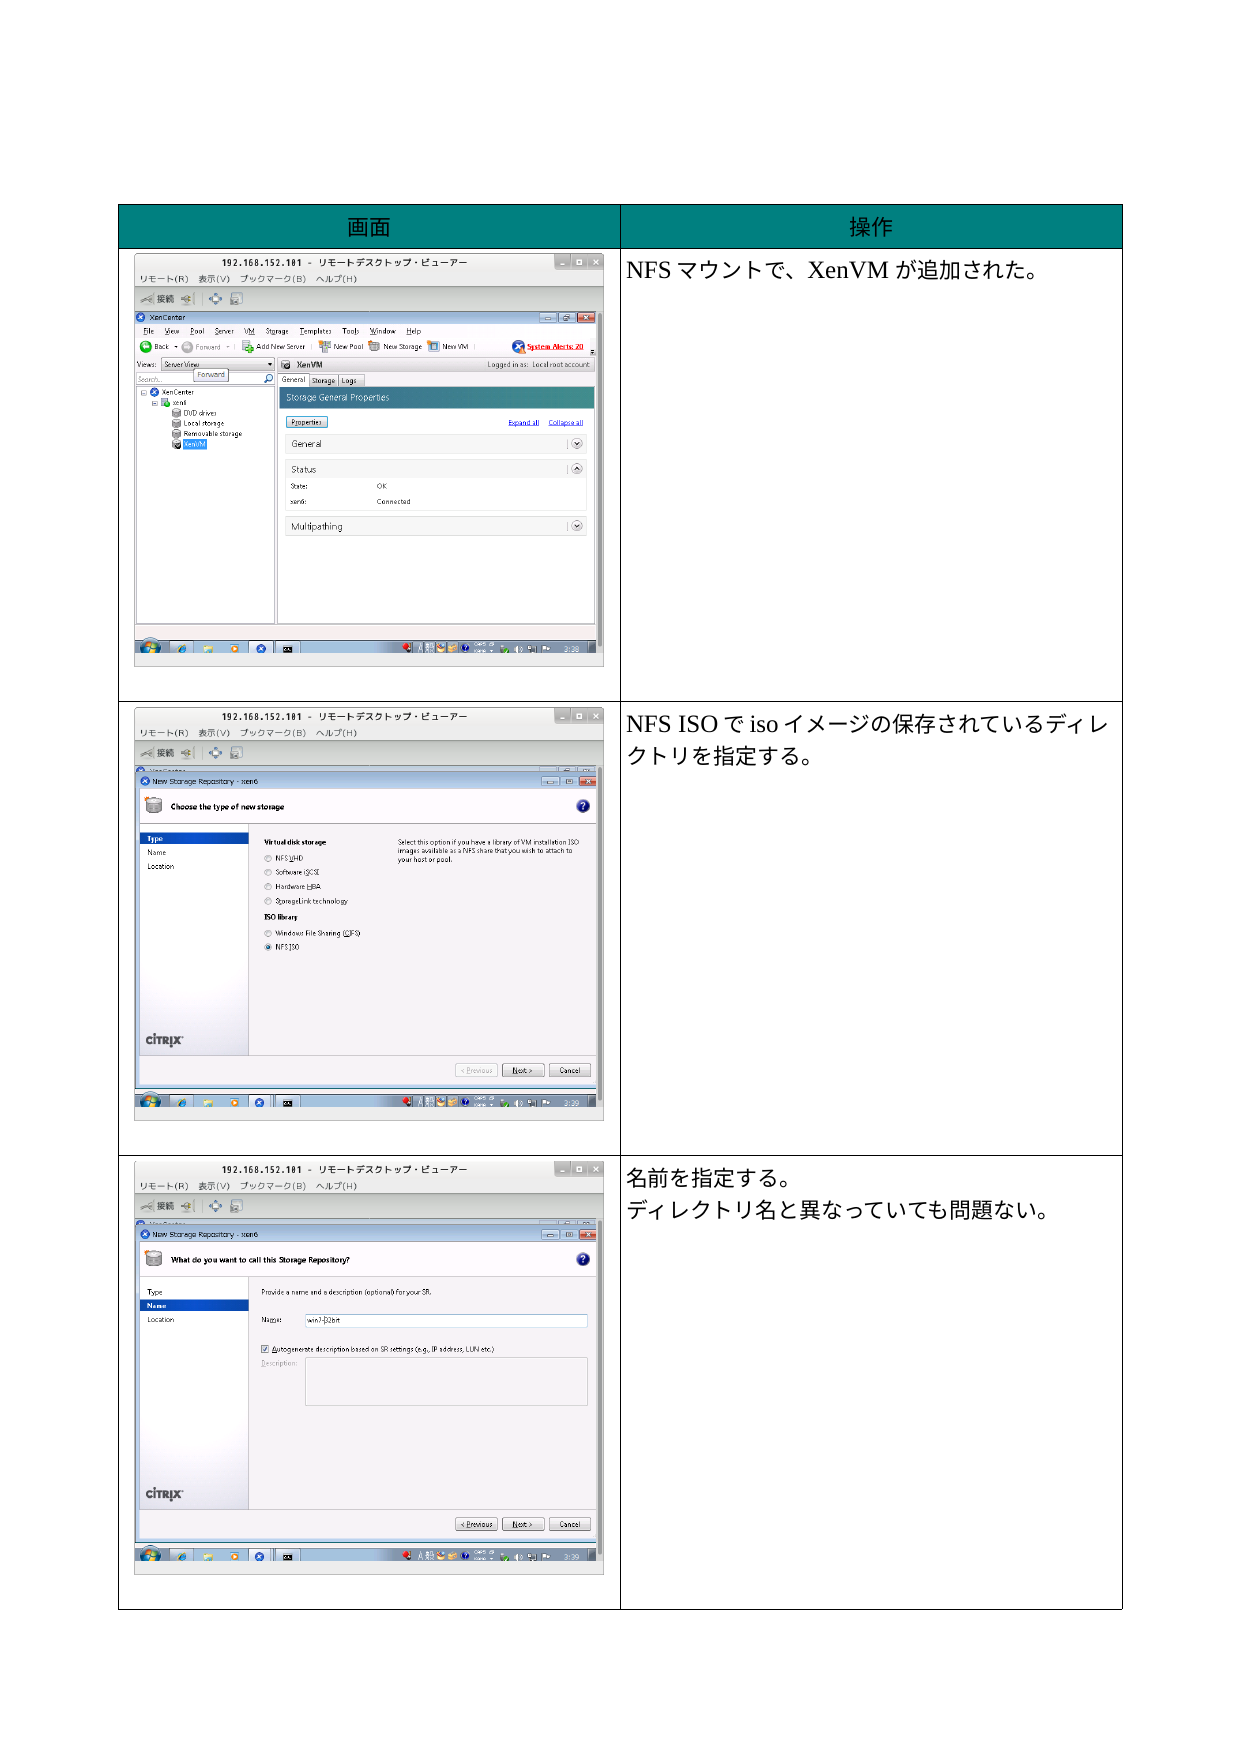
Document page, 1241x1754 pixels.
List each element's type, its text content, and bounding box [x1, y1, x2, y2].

table_cell 名前を指定する。 ディレクトリ名と異なっていても問題ない。 [621, 1156, 1122, 1609]
table_cell NFSマウントで、XenVM が追加された。 [621, 249, 1122, 701]
table_cell [119, 254, 620, 701]
table_cell [119, 1156, 620, 1609]
table_header 操作 [621, 205, 1122, 248]
picture [134, 1161, 604, 1575]
table_cell [119, 702, 620, 1155]
picture [134, 253, 604, 667]
picture [134, 707, 604, 1121]
table_cell [119, 249, 620, 253]
table_header 画面 [119, 205, 620, 248]
table_cell NFS ISOでisoイメージの保存されているディレクトリを指定する。 [621, 702, 1122, 1155]
